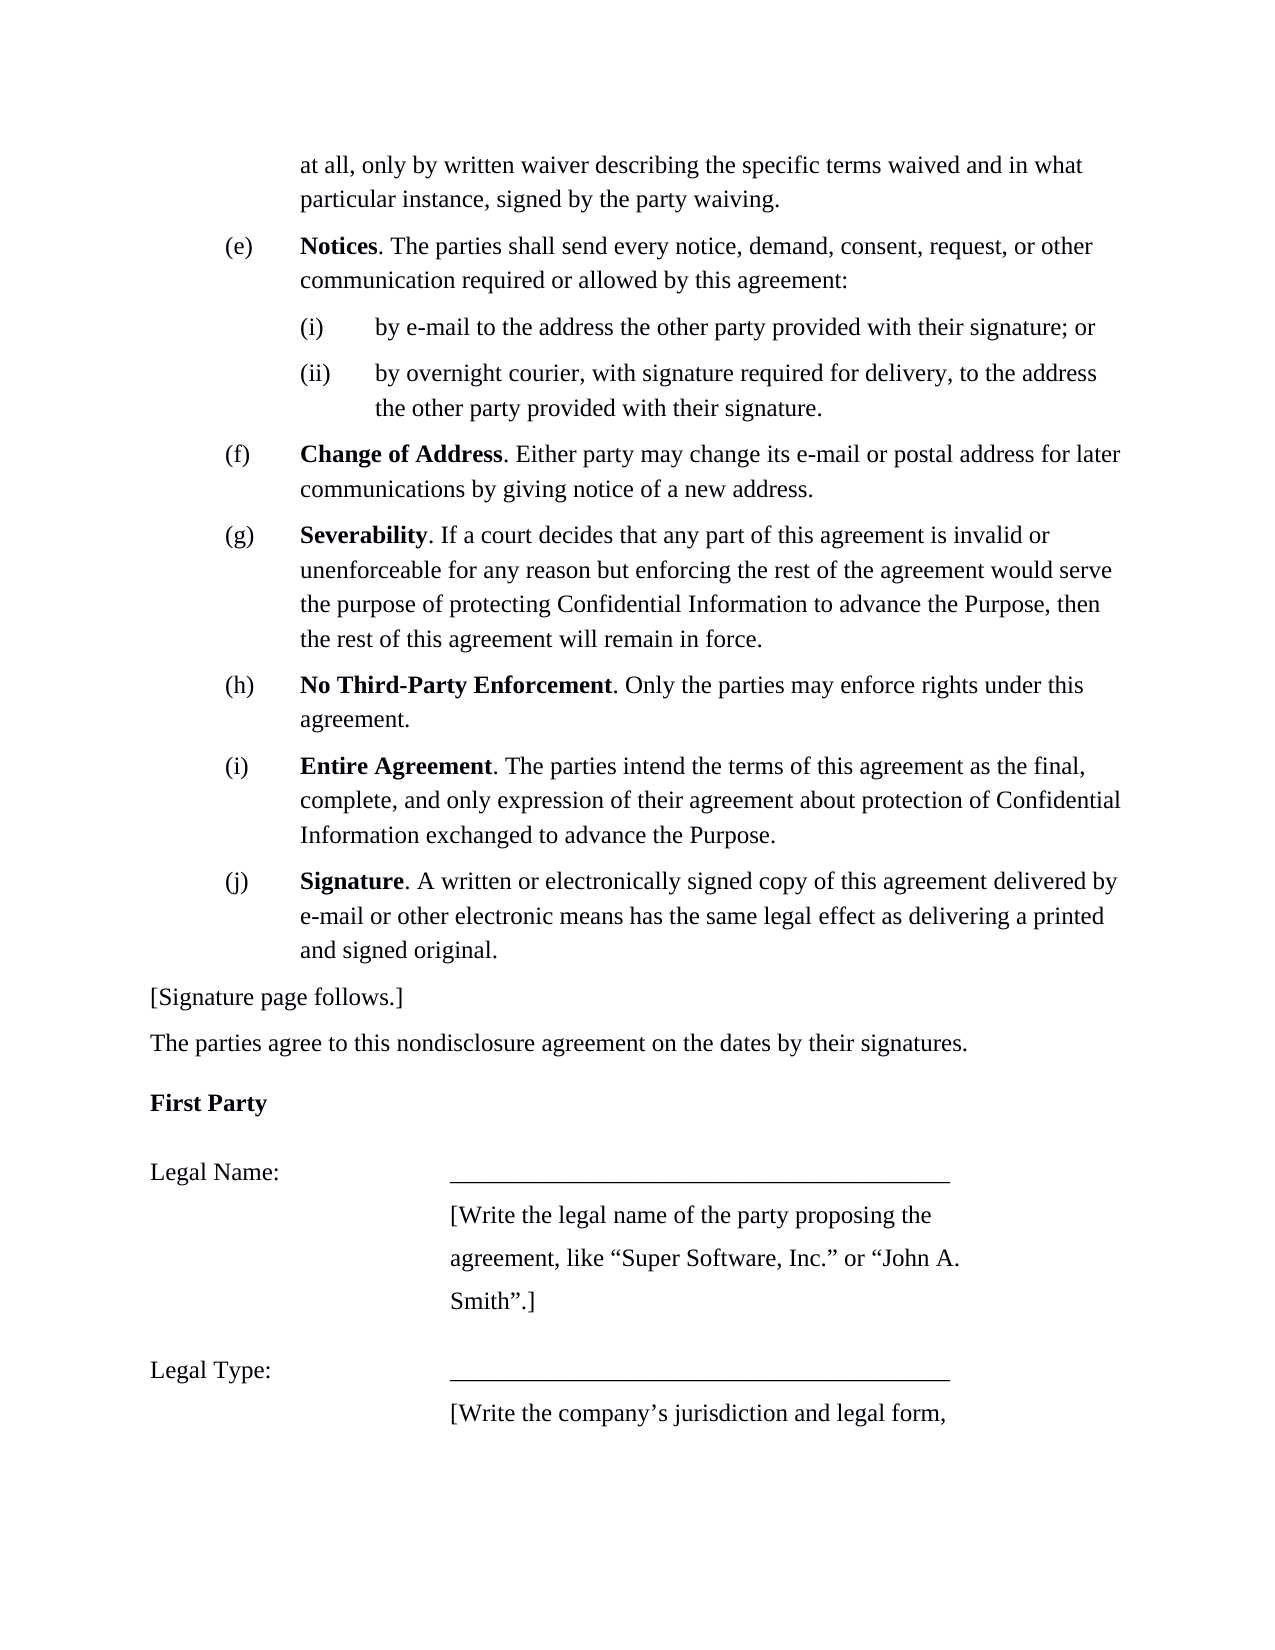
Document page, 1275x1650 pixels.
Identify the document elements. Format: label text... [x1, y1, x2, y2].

text (h) No Third-Party Enforcement. Only the parties may enforce rights under this agreement. [225, 670, 1125, 733]
text (g) Severability. If a court decides that any part of this agreement is invalid or unenforceable for any reason but enforcing the rest of the agreement would serve the purpose of protecting Confidential Information to advance the Purpose, then the rest of this agreement will remain in force. [225, 520, 1125, 652]
text Legal Type: ________________________________________ [Write the company’s jurisdiction and legal form, [150, 1355, 975, 1427]
text (i) Entire Agreement. The parties intend the terms of this agreement as the final, complete, and only expression of their agreement about protection of Confidential Information exchanged to advance the Purpose. [225, 751, 1125, 849]
text (j) Signature. A written or electronically signed copy of this agreement delivered by e-mail or other electronic means has the same legal effect as delivering a printed and signed original. [225, 866, 1125, 964]
text [Signature page follows.] [150, 982, 1125, 1011]
text at all, only by written waiver describing the specific terms waived and in what particular instance, signed by the party waiving. [225, 150, 1125, 213]
text First Party [150, 1088, 975, 1117]
text (e) Notices. The parties shall send every notice, demand, consent, request, or other communication required or allowed by this agreement: [225, 231, 1125, 294]
text (ii) by overnight courier, with signature required for delivery, to the address the other party provided with their signature. [300, 358, 1125, 422]
text (f) Change of Address. Either party may change its e-mail or postal address for later communications by giving notice of a new address. [225, 439, 1125, 502]
text Legal Name: ________________________________________ [Write the legal name of the party proposing the agreement, like “Super Software, Inc.” or “John A. Smith”.] [150, 1157, 975, 1315]
text The parties agree to this nondisclosure agreement on the dates by their signatures. [150, 1028, 1125, 1057]
text (i) by e-mail to the address the other party provided with their signature; or [300, 312, 1125, 341]
